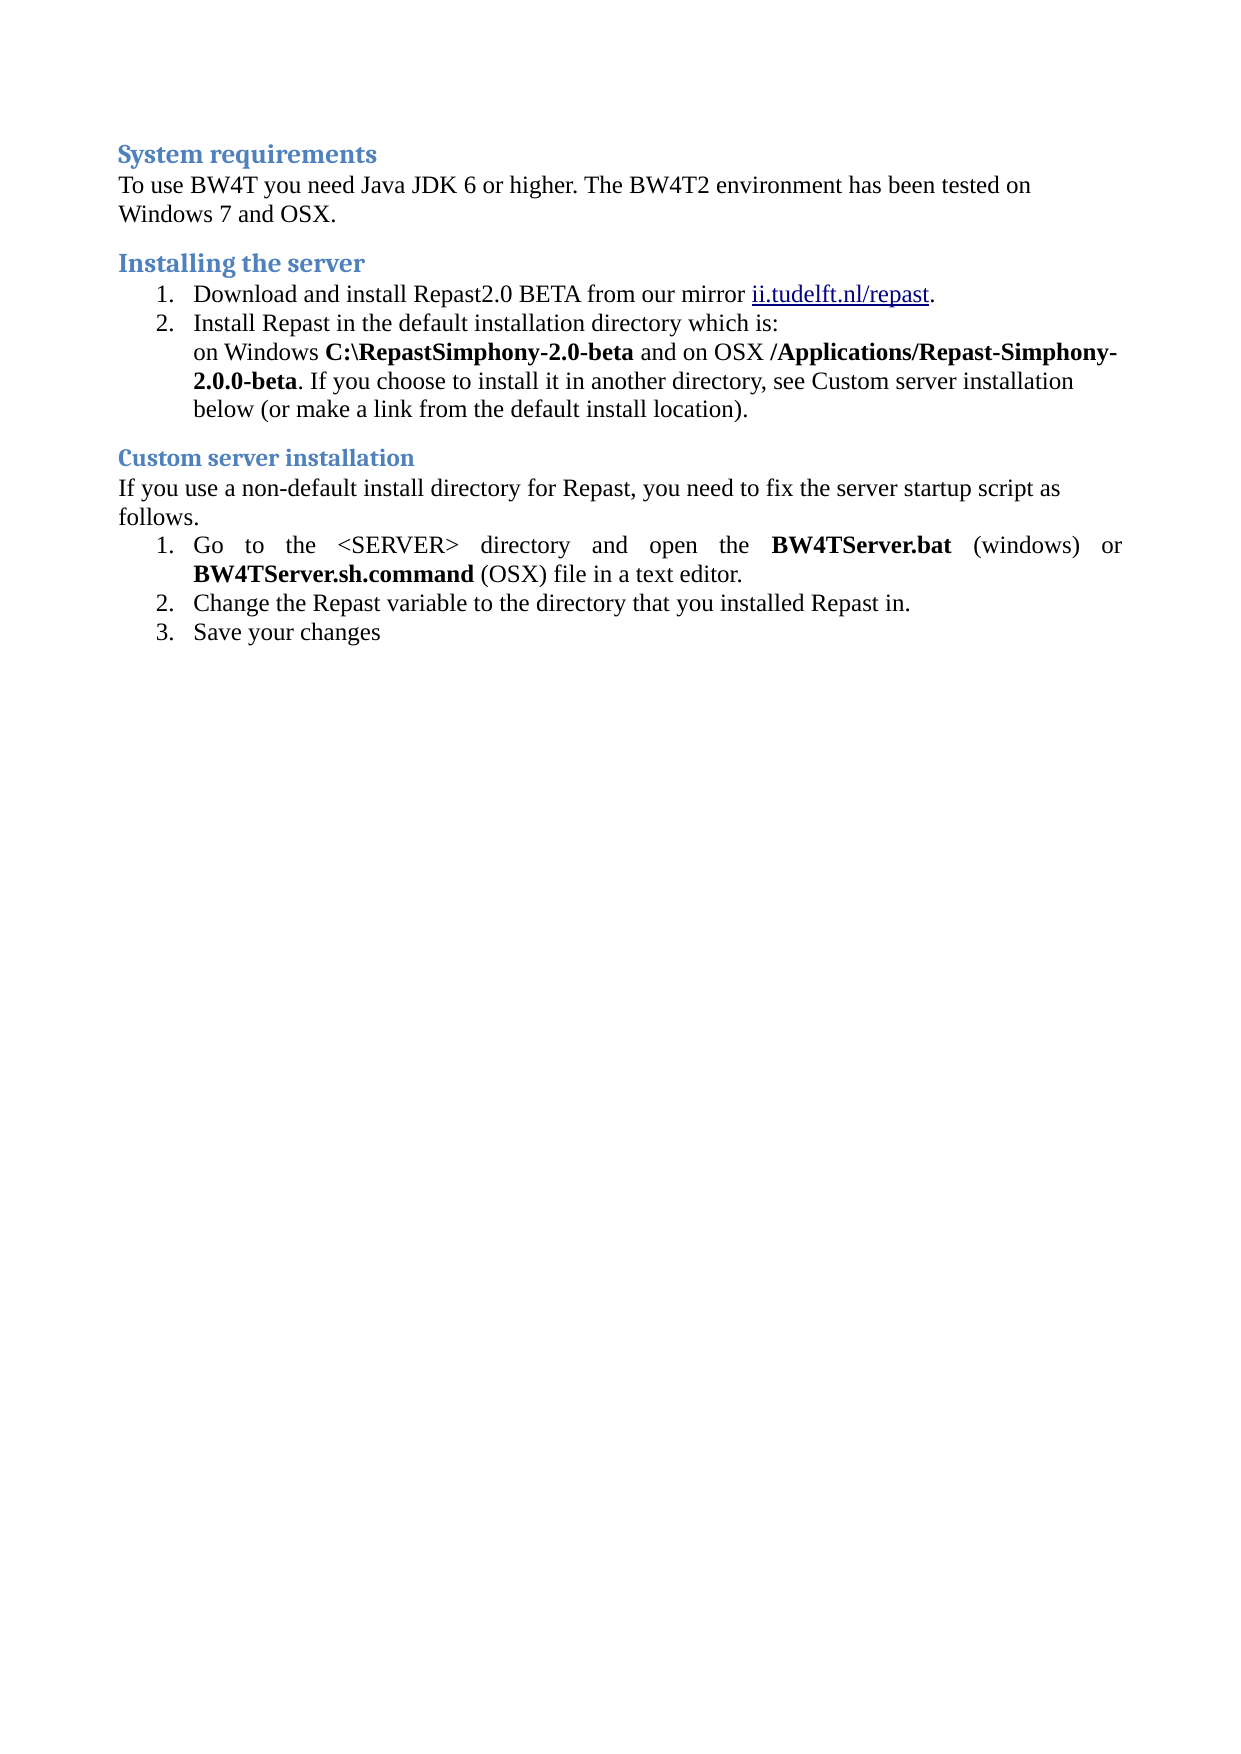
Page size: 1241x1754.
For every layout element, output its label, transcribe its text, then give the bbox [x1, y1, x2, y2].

subtitle System requirements [118, 139, 1122, 170]
text To use BW4T you need Java JDK 6 or higher. The BW4T2 environment has been tested on Windows 7 and OSX. [118, 170, 1122, 228]
list Download and install Repast2.0 BETA from our mirror ii.tudelft.nl/repast. [156, 279, 1122, 308]
subtitle Custom server installation [118, 444, 1122, 473]
list Save your changes [156, 617, 1122, 645]
list Go to the <SERVER> directory and open the BW4TServer.bat (windows) or BW4TServer.sh.command (OSX) file in a text editor. [156, 530, 1122, 588]
list Change the Repast variable to the directory that you installed Repast in. [156, 588, 1122, 617]
list Install Repast in the default installation directory which is: on Windows C:\RepastSimphony-2.0-beta and on OSX /Applications/Repast-Simphony-2.0.0-beta. If you choose to install it in another directory, see Custom server installation below (or make a link from the default install location). [156, 308, 1122, 423]
text If you use a non-default install directory for Repast, you need to fix the server startup script as follows. [118, 473, 1122, 530]
subtitle Installing the server [118, 248, 1122, 279]
